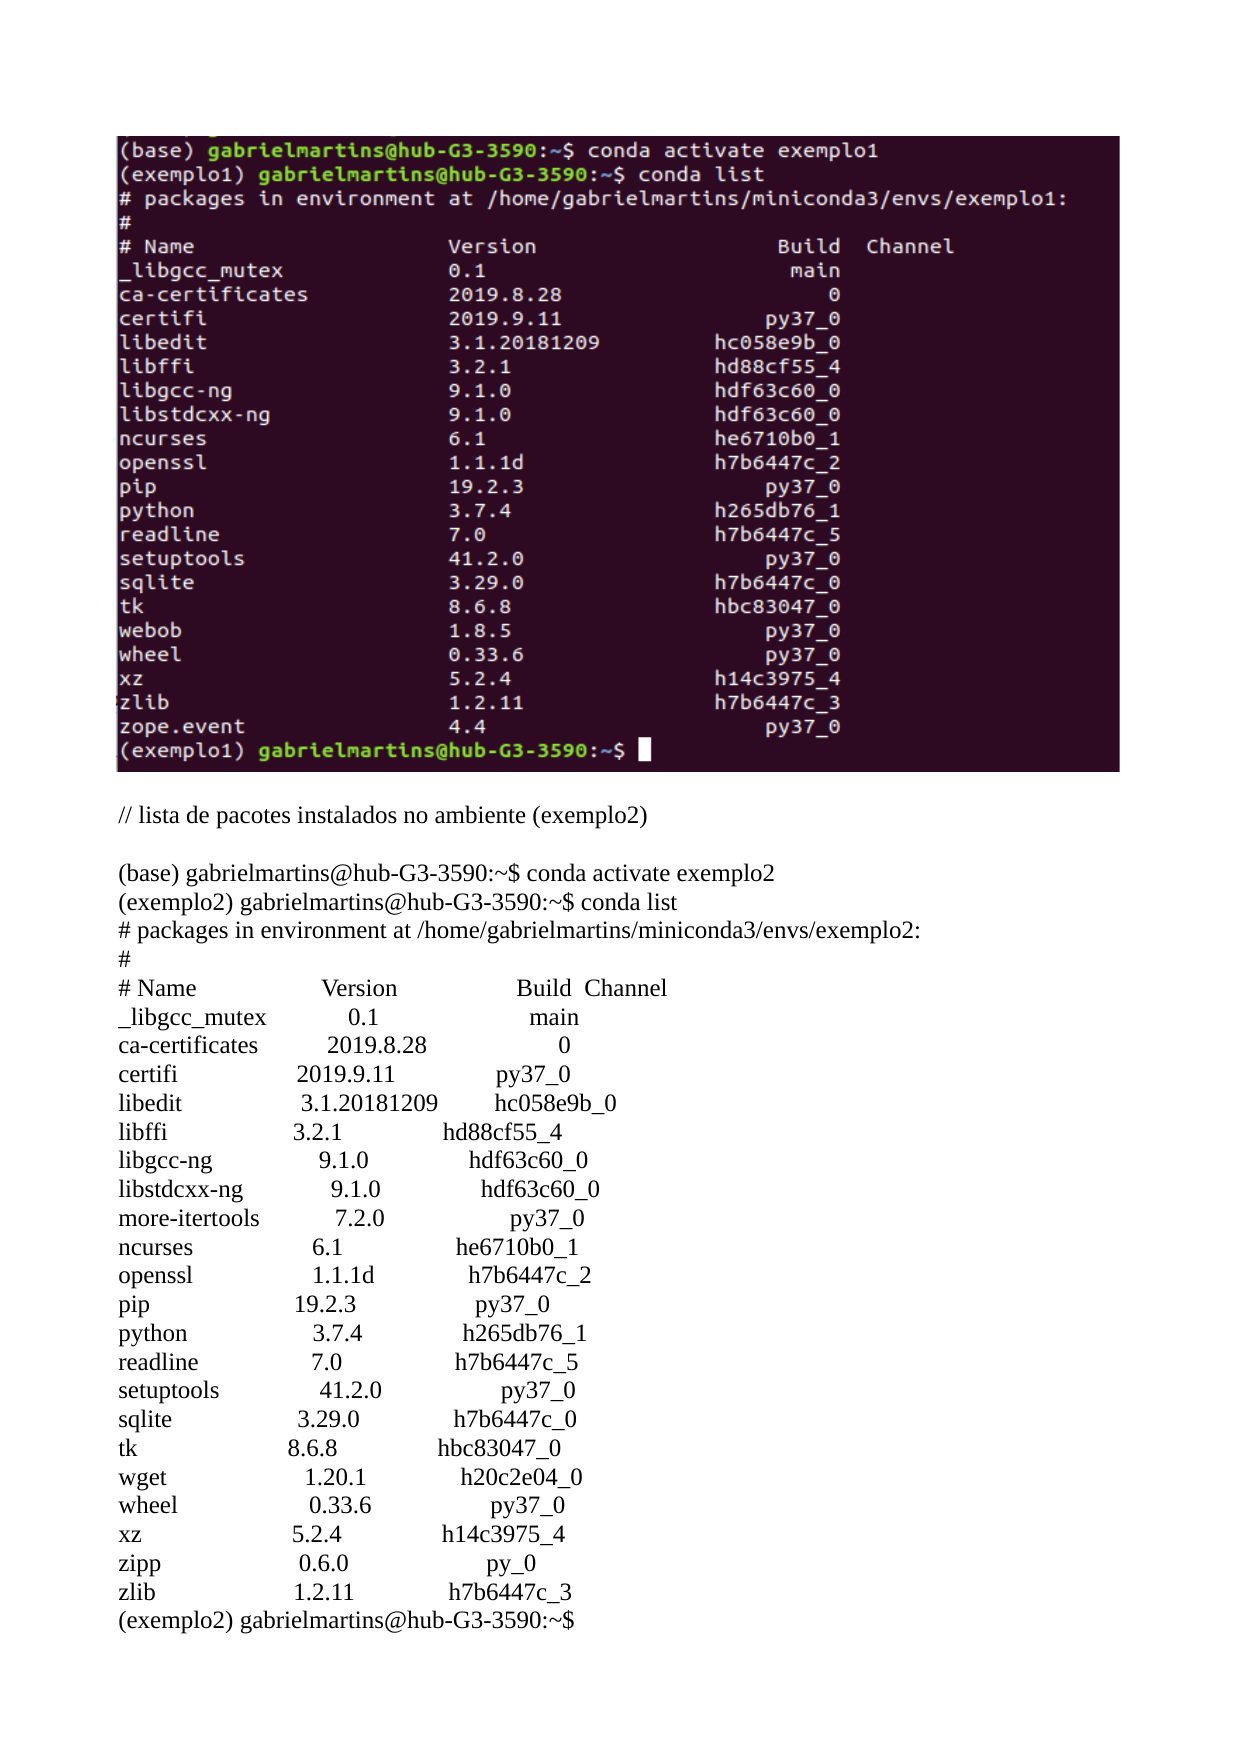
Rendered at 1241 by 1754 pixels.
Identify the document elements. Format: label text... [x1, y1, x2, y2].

text ncurses 6.1 he6710b0_1 [118, 1232, 1122, 1260]
text readline 7.0 h7b6447c_5 [118, 1347, 1122, 1375]
text # [118, 944, 1122, 973]
text // lista de pacotes instalados no ambiente (exemplo2) [118, 800, 1122, 829]
text ca-certificates 2019.8.28 0 [118, 1030, 1122, 1059]
text libedit 3.1.20181209 hc058e9b_0 [118, 1088, 1122, 1117]
text wget 1.20.1 h20c2e04_0 [118, 1462, 1122, 1490]
text xz 5.2.4 h14c3975_4 [118, 1519, 1122, 1548]
text sqlite 3.29.0 h7b6447c_0 [118, 1404, 1122, 1433]
text more-itertools 7.2.0 py37_0 [118, 1203, 1122, 1232]
text setuptools 41.2.0 py37_0 [118, 1375, 1122, 1404]
text (exemplo2) gabrielmartins@hub-G3-3590:~$ [118, 1605, 1122, 1634]
text zipp 0.6.0 py_0 [118, 1548, 1122, 1577]
text libstdcxx-ng 9.1.0 hdf63c60_0 [118, 1174, 1122, 1203]
text wheel 0.33.6 py37_0 [118, 1490, 1122, 1519]
text _libgcc_mutex 0.1 main [118, 1002, 1122, 1030]
text (exemplo2) gabrielmartins@hub-G3-3590:~$ conda list [118, 887, 1122, 915]
text openssl 1.1.1d h7b6447c_2 [118, 1260, 1122, 1289]
text certifi 2019.9.11 py37_0 [118, 1059, 1122, 1088]
text tk 8.6.8 hbc83047_0 [118, 1433, 1122, 1462]
text python 3.7.4 h265db76_1 [118, 1318, 1122, 1347]
text # Name Version Build Channel [118, 973, 1122, 1002]
text zlib 1.2.11 h7b6447c_3 [118, 1577, 1122, 1605]
text (base) gabrielmartins@hub-G3-3590:~$ conda activate exemplo2 [118, 858, 1122, 887]
text # packages in environment at /home/gabrielmartins/miniconda3/envs/exemplo2: [118, 915, 1122, 944]
picture [115, 136, 1120, 772]
text libffi 3.2.1 hd88cf55_4 [118, 1117, 1122, 1145]
text libgcc-ng 9.1.0 hdf63c60_0 [118, 1145, 1122, 1174]
text pip 19.2.3 py37_0 [118, 1289, 1122, 1318]
